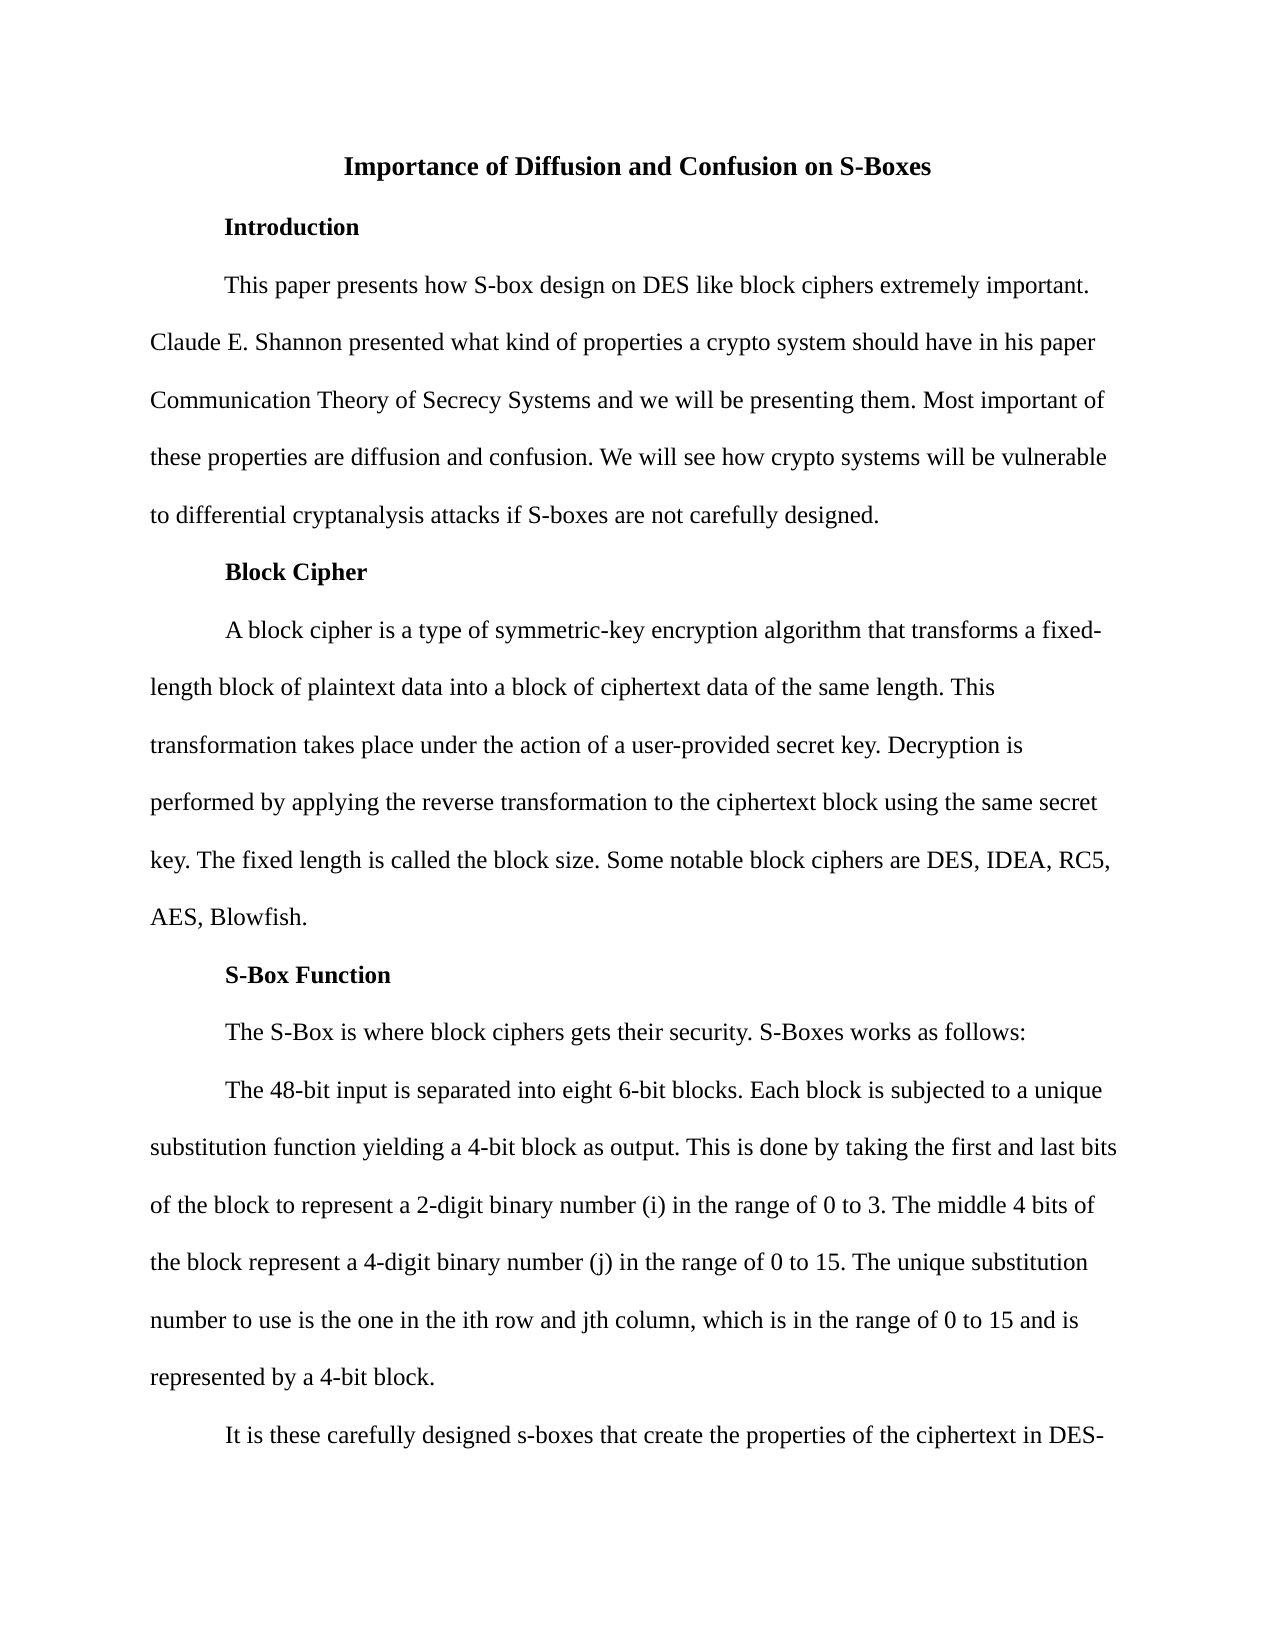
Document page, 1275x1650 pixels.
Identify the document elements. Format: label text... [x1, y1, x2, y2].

text Block Cipher [150, 557, 1125, 586]
text It is these carefully designed s-boxes that create the properties of the ciphertext in DES- [150, 1420, 1125, 1448]
text This paper presents how S-box design on DES like block ciphers extremely important. Claude E. Shannon presented what kind of properties a crypto system should have in his paper Communication Theory of Secrecy Systems and we will be presenting them. Most important of these properties are diffusion and confusion. We will see how crypto systems will be vulnerable to differential cryptanalysis attacks if S-boxes are not carefully designed. [150, 270, 1125, 528]
text A block cipher is a type of symmetric-key encryption algorithm that transforms a fixed-length block of plaintext data into a block of ciphertext data of the same length. This transformation takes place under the action of a user-provided secret key. Decryption is performed by applying the reverse transformation to the ciphertext block using the same secret key. The fixed length is called the block size. Some notable block ciphers are DES, IDEA, RC5, AES, Blowfish. [150, 615, 1125, 931]
text Introduction [150, 212, 1125, 241]
text Importance of Diffusion and Confusion on S-Boxes [150, 150, 1125, 181]
text The S-Box is where block ciphers gets their security. S-Boxes works as follows: [150, 1017, 1125, 1046]
text S-Box Function [150, 960, 1125, 988]
text The 48-bit input is separated into eight 6-bit blocks. Each block is subjected to a unique substitution function yielding a 4-bit block as output. This is done by taking the first and last bits of the block to represent a 2-digit binary number (i) in the range of 0 to 3. The middle 4 bits of the block represent a 4-digit binary number (j) in the range of 0 to 15. The unique substitution number to use is the one in the ith row and jth column, which is in the range of 0 to 15 and is represented by a 4-bit block. [150, 1075, 1125, 1391]
